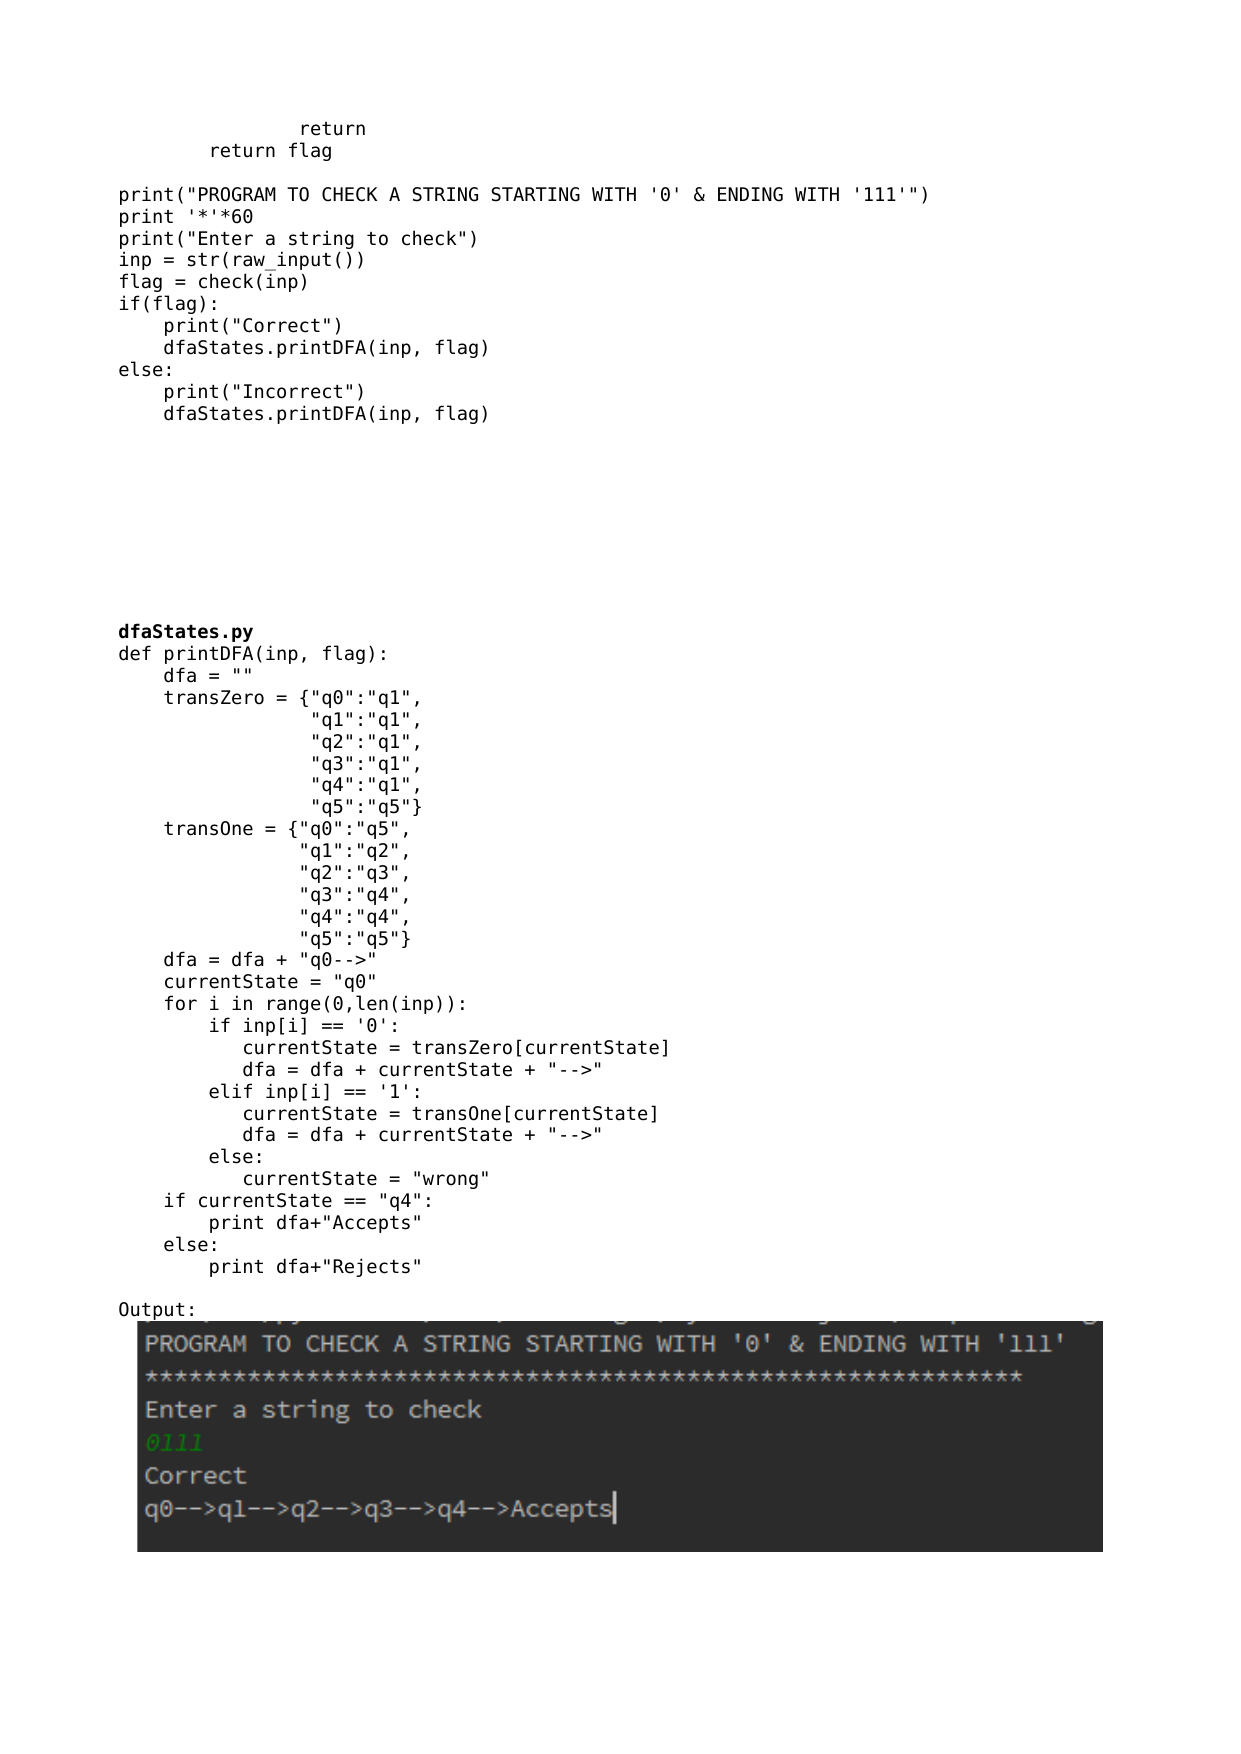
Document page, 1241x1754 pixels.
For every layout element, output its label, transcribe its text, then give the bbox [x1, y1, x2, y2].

text "q2":"q3", [118, 862, 1122, 884]
text else: [118, 359, 1122, 381]
text elif inp[i] == '1': [118, 1081, 1122, 1102]
text print '*'*60 [118, 206, 1122, 227]
text "q1":"q1", [118, 709, 1122, 731]
text def printDFA(inp, flag): [118, 643, 1122, 665]
text "q4":"q1", [118, 774, 1122, 796]
text transOne = {"q0":"q5", [118, 818, 1122, 840]
text print("Incorrect") [118, 381, 1122, 402]
text flag = check(inp) [118, 271, 1122, 293]
text print dfa+"Rejects" [118, 1256, 1122, 1277]
text "q5":"q5"} [118, 927, 1122, 949]
text transZero = {"q0":"q1", [118, 687, 1122, 709]
text if inp[i] == '0': [118, 1015, 1122, 1037]
text dfaStates.printDFA(inp, flag) [118, 337, 1122, 359]
text dfa = "" [118, 665, 1122, 687]
text Output: [118, 1299, 1122, 1321]
text print dfa+"Accepts" [118, 1212, 1122, 1234]
text currentState = transZero[currentState] [118, 1037, 1122, 1059]
text print("Enter a string to check") [118, 227, 1122, 249]
text if(flag): [118, 293, 1122, 315]
text "q4":"q4", [118, 906, 1122, 927]
text dfa = dfa + "q0-->" [118, 949, 1122, 971]
text print("PROGRAM TO CHECK A STRING STARTING WITH '0' & ENDING WITH '111'") [118, 184, 1122, 206]
text inp = str(raw_input()) [118, 249, 1122, 271]
text "q2":"q1", [118, 731, 1122, 752]
text currentState = "q0" [118, 971, 1122, 993]
text if currentState == "q4": [118, 1190, 1122, 1212]
text print("Correct") [118, 315, 1122, 337]
text else: [118, 1146, 1122, 1168]
text for i in range(0,len(inp)): [118, 993, 1122, 1015]
text "q5":"q5"} [118, 796, 1122, 818]
text currentState = transOne[currentState] [118, 1102, 1122, 1124]
text else: [118, 1234, 1122, 1256]
text return [118, 118, 1122, 140]
text "q3":"q4", [118, 884, 1122, 906]
text dfa = dfa + currentState + "-->" [118, 1124, 1122, 1146]
text return flag [118, 140, 1122, 162]
text "q1":"q2", [118, 840, 1122, 862]
text dfa = dfa + currentState + "-->" [118, 1059, 1122, 1081]
text dfaStates.py [118, 621, 1122, 643]
text currentState = "wrong" [118, 1168, 1122, 1190]
picture [137, 1321, 1103, 1552]
text "q3":"q1", [118, 752, 1122, 774]
text dfaStates.printDFA(inp, flag) [118, 402, 1122, 424]
